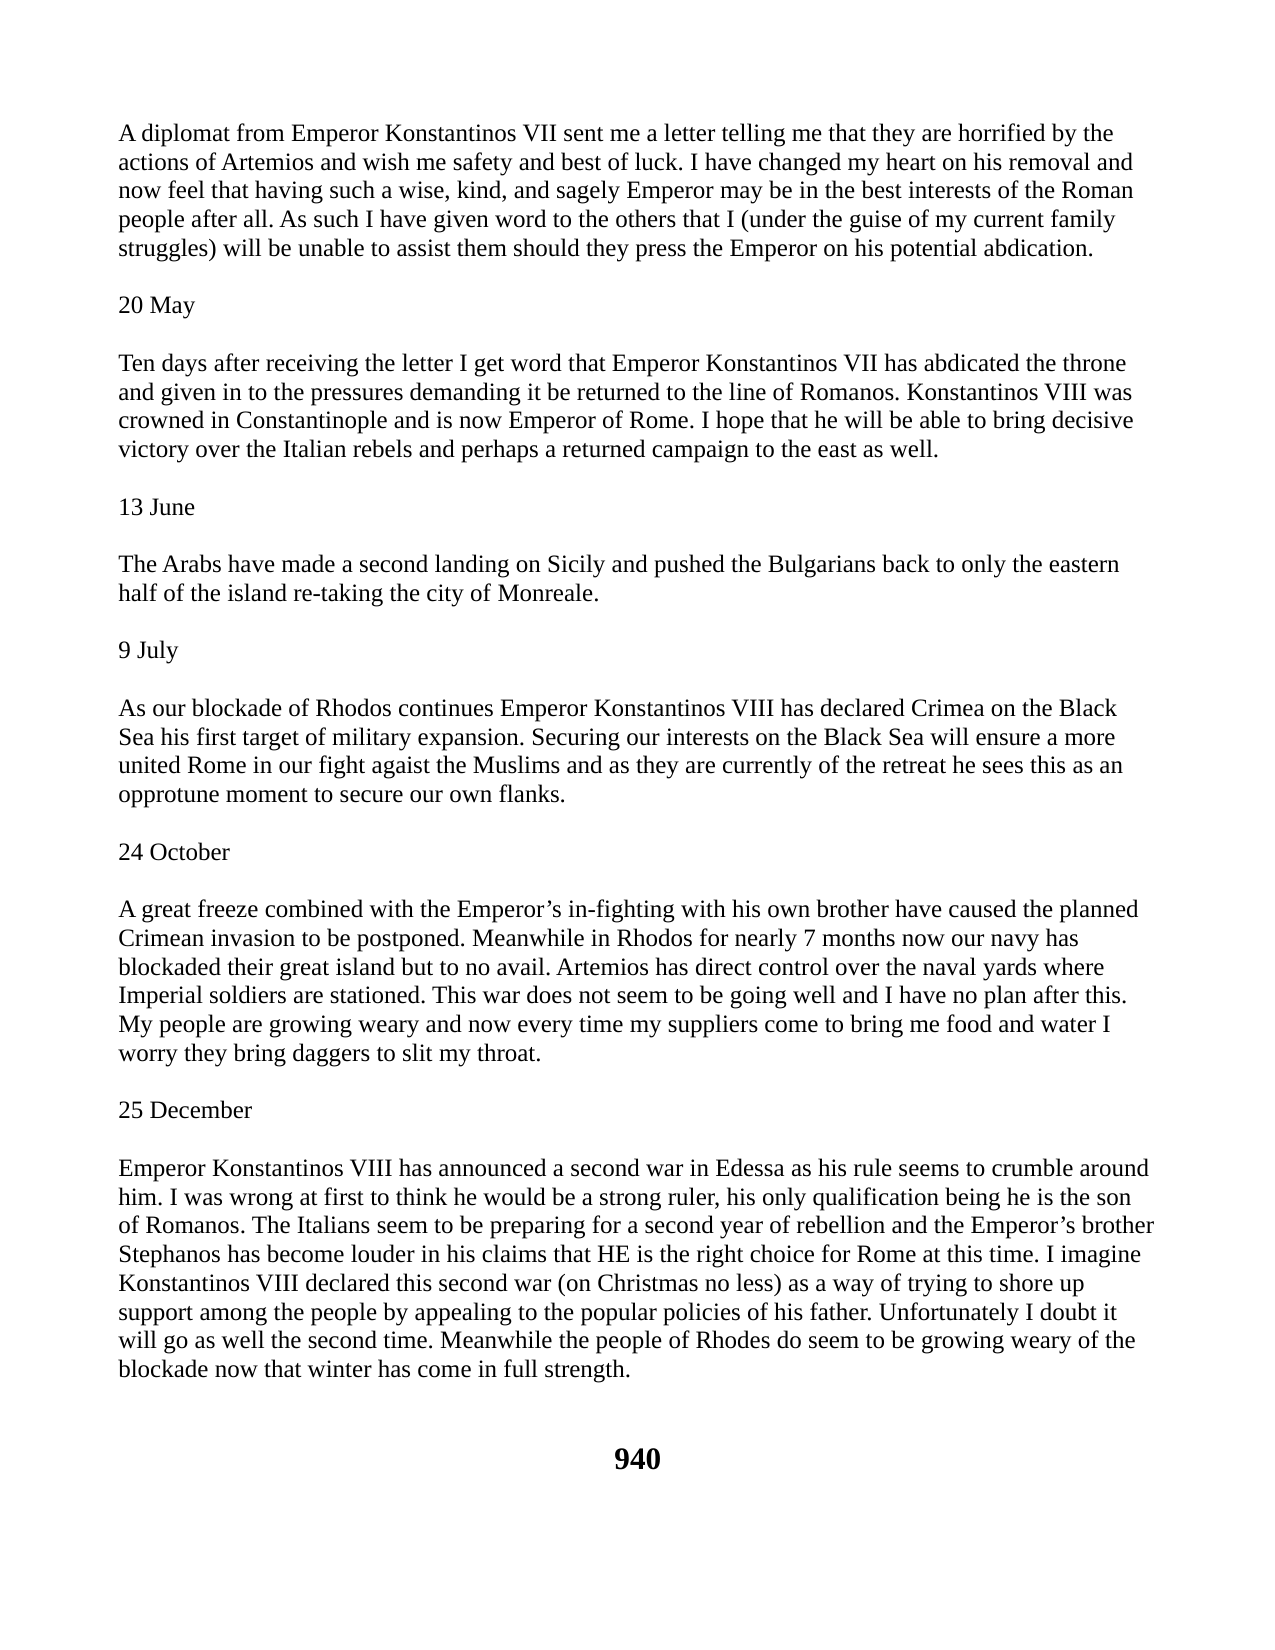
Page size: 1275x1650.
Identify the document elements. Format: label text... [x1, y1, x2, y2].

text A great freeze combined with the Emperor’s in-fighting with his own brother have caused the planned Crimean invasion to be postponed. Meanwhile in Rhodos for nearly 7 months now our navy has blockaded their great island but to no avail. Artemios has direct control over the naval yards where Imperial soldiers are stationed. This war does not seem to be going well and I have no plan after this. My people are growing weary and now every time my suppliers come to bring me food and water I worry they bring daggers to slit my throat. [118, 894, 1157, 1067]
text As our blockade of Rhodos continues Emperor Konstantinos VIII has declared Crimea on the Black Sea his first target of military expansion. Securing our interests on the Black Sea will ensure a more united Rome in our fight agaist the Muslims and as they are currently of the retreat he sees this as an opprotune moment to secure our own flanks. [118, 693, 1157, 808]
text The Arabs have made a second landing on Sicily and pushed the Bulgarians back to only the eastern half of the island re-taking the city of Monreale. [118, 549, 1157, 607]
text 9 July [118, 636, 1157, 664]
text 940 [118, 1441, 1157, 1477]
text Emperor Konstantinos VIII has announced a second war in Edessa as his rule seems to crumble around him. I was wrong at first to think he would be a strong ruler, his only qualification being he is the son of Romanos. The Italians seem to be preparing for a second year of rebellion and the Emperor’s brother Stephanos has become louder in his claims that HE is the right choice for Rome at this time. I imagine Konstantinos VIII declared this second war (on Christmas no less) as a way of trying to shore up support among the people by appealing to the popular policies of his father. Unfortunately I doubt it will go as well the second time. Meanwhile the people of Rhodes do seem to be growing weary of the blockade now that winter has come in full strength. [118, 1153, 1157, 1383]
text Ten days after receiving the letter I get word that Emperor Konstantinos VII has abdicated the throne and given in to the pressures demanding it be returned to the line of Romanos. Konstantinos VIII was crowned in Constantinople and is now Emperor of Rome. I hope that he will be able to bring decisive victory over the Italian rebels and perhaps a returned campaign to the east as well. [118, 348, 1157, 463]
text 25 December [118, 1096, 1157, 1124]
text 20 May [118, 291, 1157, 319]
text A diplomat from Emperor Konstantinos VII sent me a letter telling me that they are horrified by the actions of Artemios and wish me safety and best of luck. I have changed my heart on his removal and now feel that having such a wise, kind, and sagely Emperor may be in the best interests of the Roman people after all. As such I have given word to the others that I (under the guise of my current family struggles) will be unable to assist them should they press the Emperor on his potential abdication. [118, 118, 1157, 262]
text 24 October [118, 837, 1157, 866]
text 13 June [118, 492, 1157, 521]
